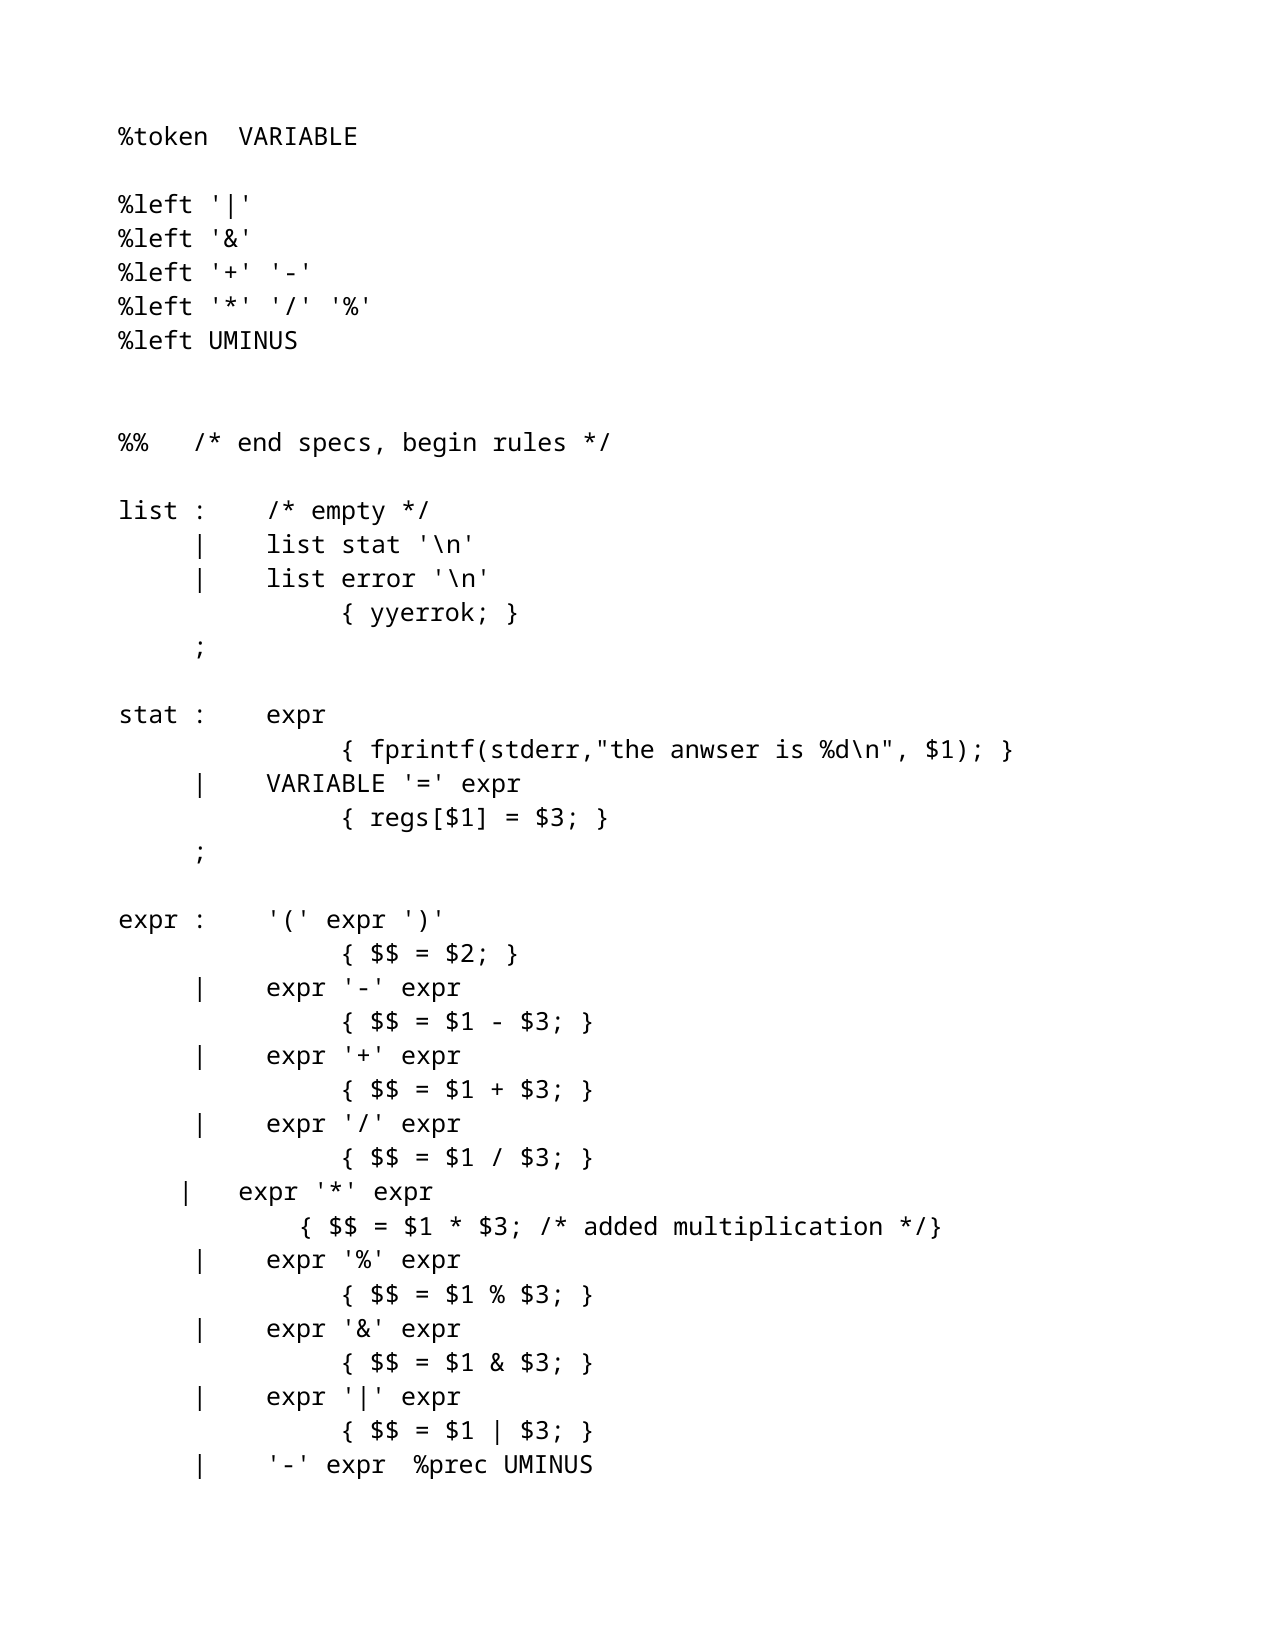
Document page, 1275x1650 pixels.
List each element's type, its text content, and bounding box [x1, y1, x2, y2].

text | expr '-' expr [118, 970, 1157, 1004]
text { $$ = $1 | $3; } [118, 1412, 1157, 1447]
text stat : expr [118, 697, 1157, 731]
text ; [118, 629, 1157, 663]
text | list error '\n' [118, 561, 1157, 595]
text %token VARIABLE [118, 118, 1157, 152]
text | list stat '\n' [118, 527, 1157, 561]
text %left '&' [118, 220, 1157, 254]
text { fprintf(stderr,"the anwser is %d\n", $1); } [118, 731, 1157, 765]
text ; [118, 833, 1157, 867]
text expr : '(' expr ')' [118, 902, 1157, 936]
text { regs[$1] = $3; } [118, 799, 1157, 833]
text | '-' expr %prec UMINUS [118, 1447, 1157, 1481]
text | expr '|' expr [118, 1378, 1157, 1412]
text | VARIABLE '=' expr [118, 765, 1157, 799]
text | expr '%' expr [118, 1242, 1157, 1276]
text { $$ = $2; } [118, 936, 1157, 970]
text | expr '+' expr [118, 1038, 1157, 1072]
text { $$ = $1 + $3; } [118, 1072, 1157, 1106]
text | expr '*' expr [118, 1174, 1157, 1208]
text %left '*' '/' '%' [118, 288, 1157, 322]
text list : /* empty */ [118, 493, 1157, 527]
text %left UMINUS [118, 322, 1157, 357]
text { $$ = $1 % $3; } [118, 1276, 1157, 1310]
text | expr '/' expr [118, 1106, 1157, 1140]
text { yyerrok; } [118, 595, 1157, 629]
text { $$ = $1 - $3; } [118, 1004, 1157, 1038]
text %left '+' '-' [118, 254, 1157, 288]
text { $$ = $1 * $3; /* added multiplication */} [118, 1208, 1157, 1242]
text | expr '&' expr [118, 1310, 1157, 1344]
text { $$ = $1 / $3; } [118, 1140, 1157, 1174]
text %left '|' [118, 186, 1157, 220]
text %% /* end specs, begin rules */ [118, 425, 1157, 459]
text { $$ = $1 & $3; } [118, 1344, 1157, 1378]
